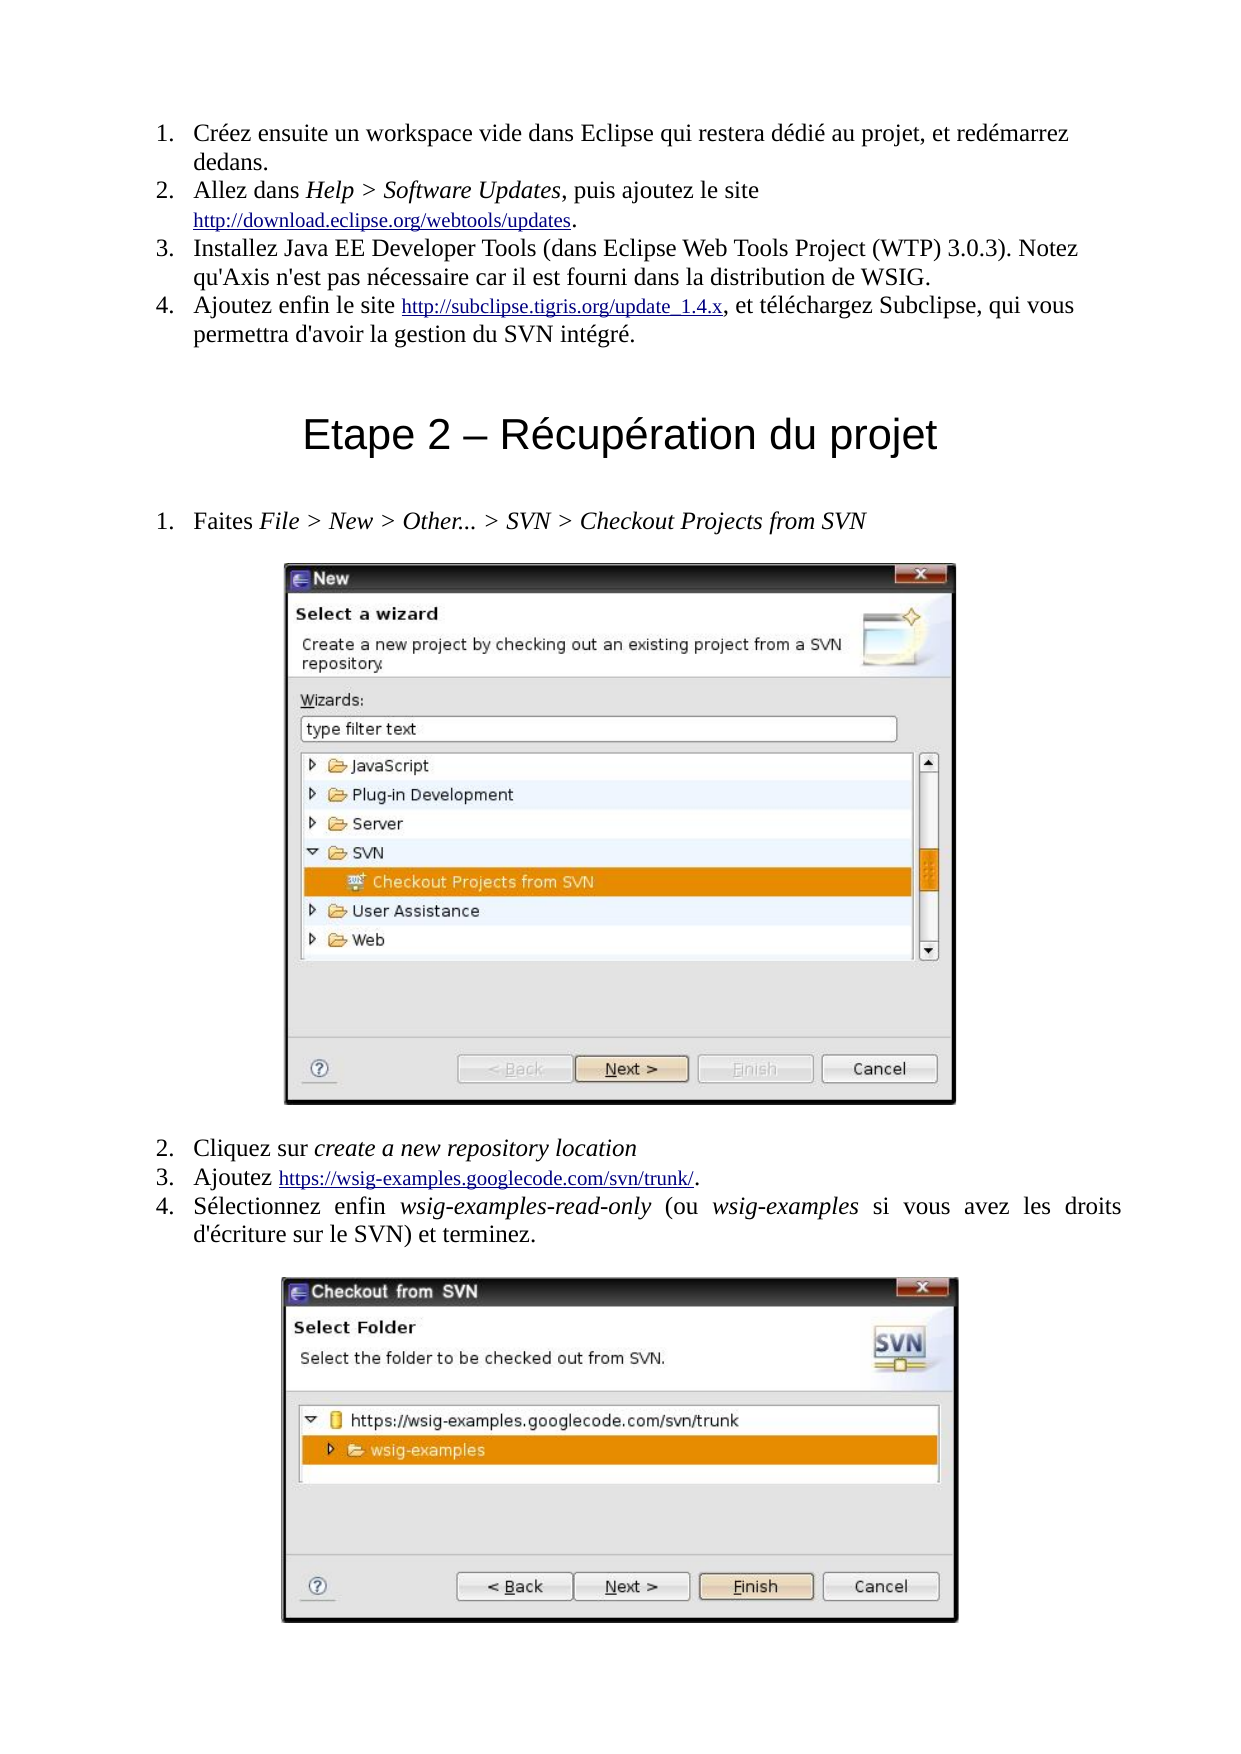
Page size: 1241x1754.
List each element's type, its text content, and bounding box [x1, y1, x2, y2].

list Cliquez sur create a new repository location [156, 1133, 1122, 1162]
picture [283, 563, 957, 1105]
list Ajoutez https://wsig-examples.googlecode.com/svn/trunk/. [156, 1162, 1122, 1191]
list Créez ensuite un workspace vide dans Eclipse qui restera dédié au projet, et redémarrez dedans. [156, 118, 1122, 176]
list Faites File > New > Other... > SVN > Checkout Projects from SVN [156, 506, 1122, 535]
list Sélectionnez enfin wsig-examples-read-only (ou wsig-examples si vous avez les droits d'écriture sur le SVN) et terminez. [156, 1191, 1122, 1248]
subtitle Etape 2 – Récupération du projet [118, 408, 1122, 458]
list Allez dans Help > Software Updates, puis ajoutez le site http://download.eclipse.org/webtools/updates. [156, 176, 1122, 233]
list Installez Java EE Developer Tools (dans Eclipse Web Tools Project (WTP) 3.0.3). Notez qu'Axis n'est pas nécessaire car il est fourni dans la distribution de WSIG. [156, 233, 1122, 291]
picture [281, 1277, 959, 1623]
list Ajoutez enfin le site http://subclipse.tigris.org/update_1.4.x, et téléchargez Subclipse, qui vous permettra d'avoir la gestion du SVN intégré. [156, 291, 1122, 348]
